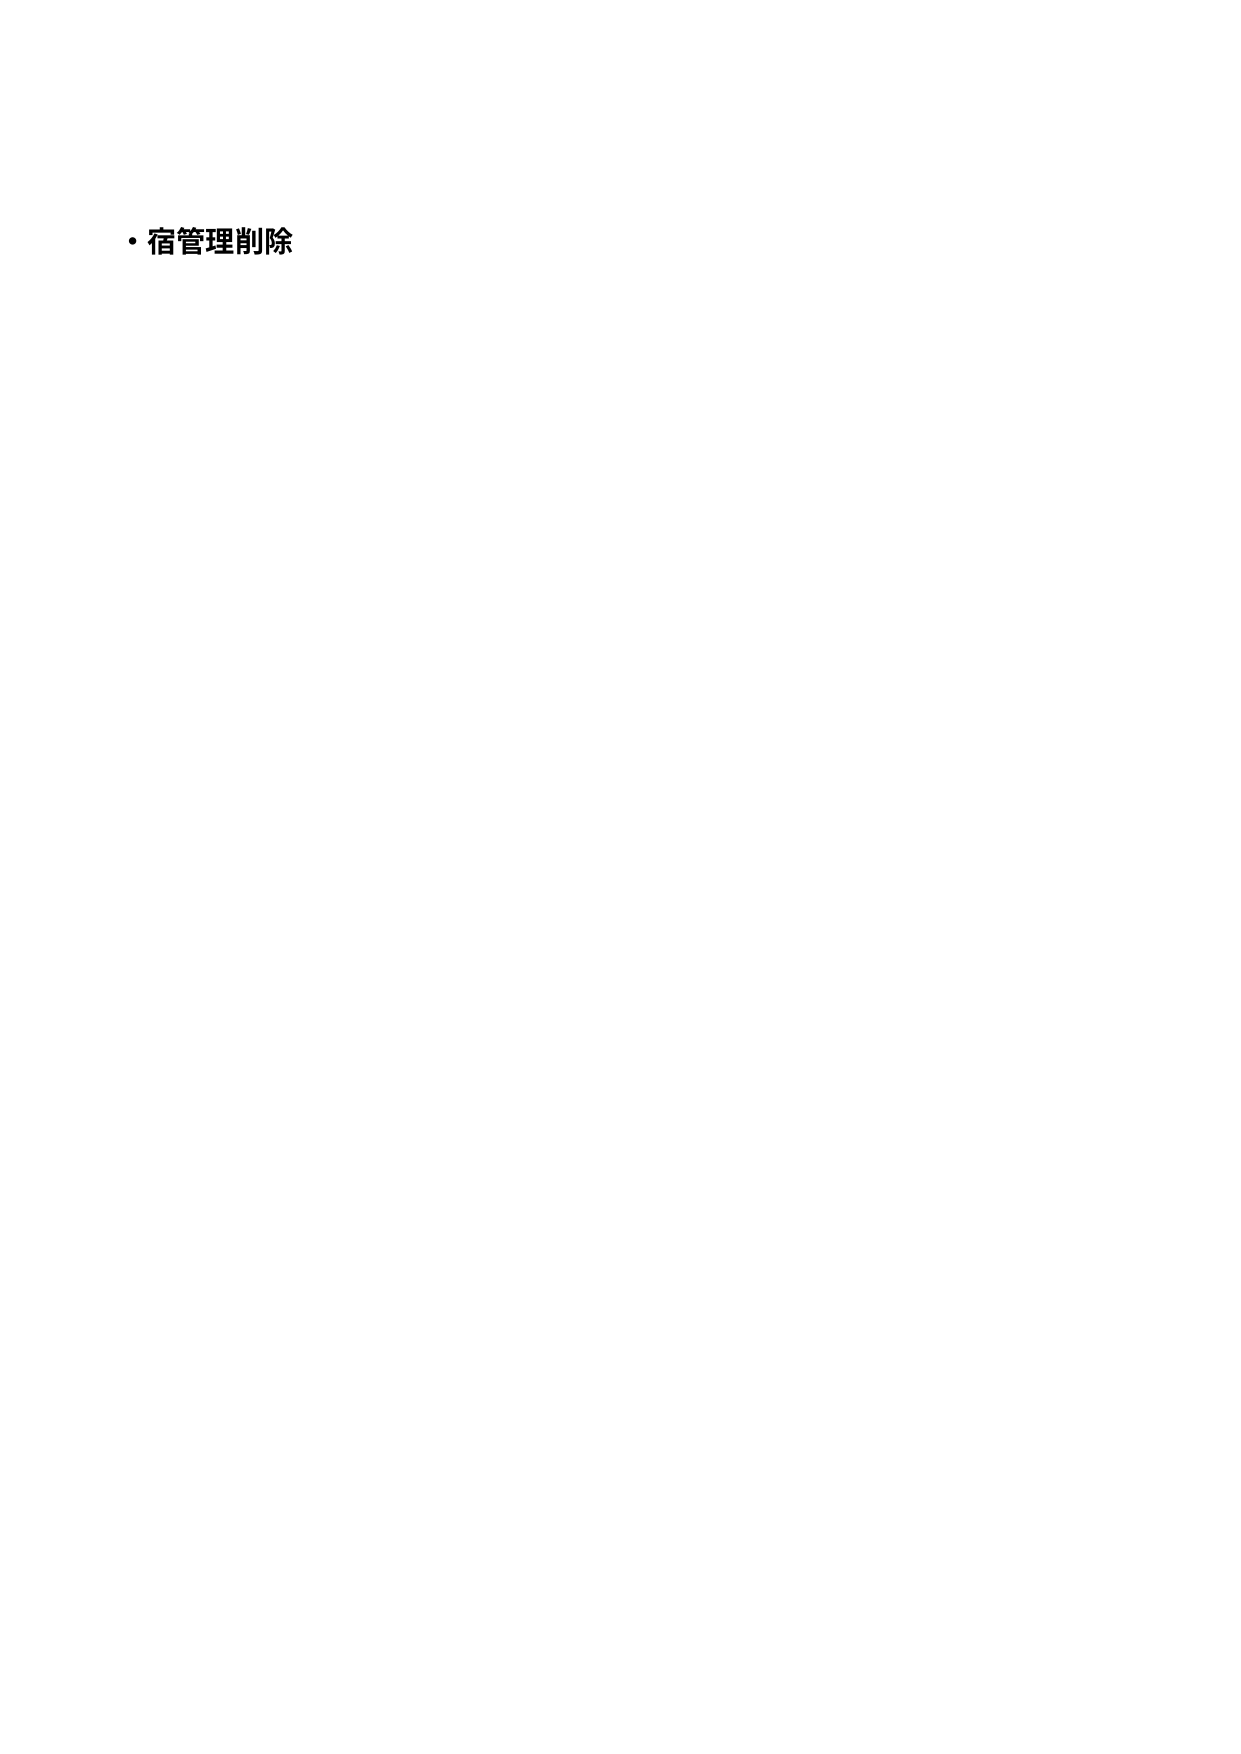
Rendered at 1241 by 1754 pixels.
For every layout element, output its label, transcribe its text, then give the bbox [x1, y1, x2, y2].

text ・宿管理削除 [118, 219, 1122, 261]
